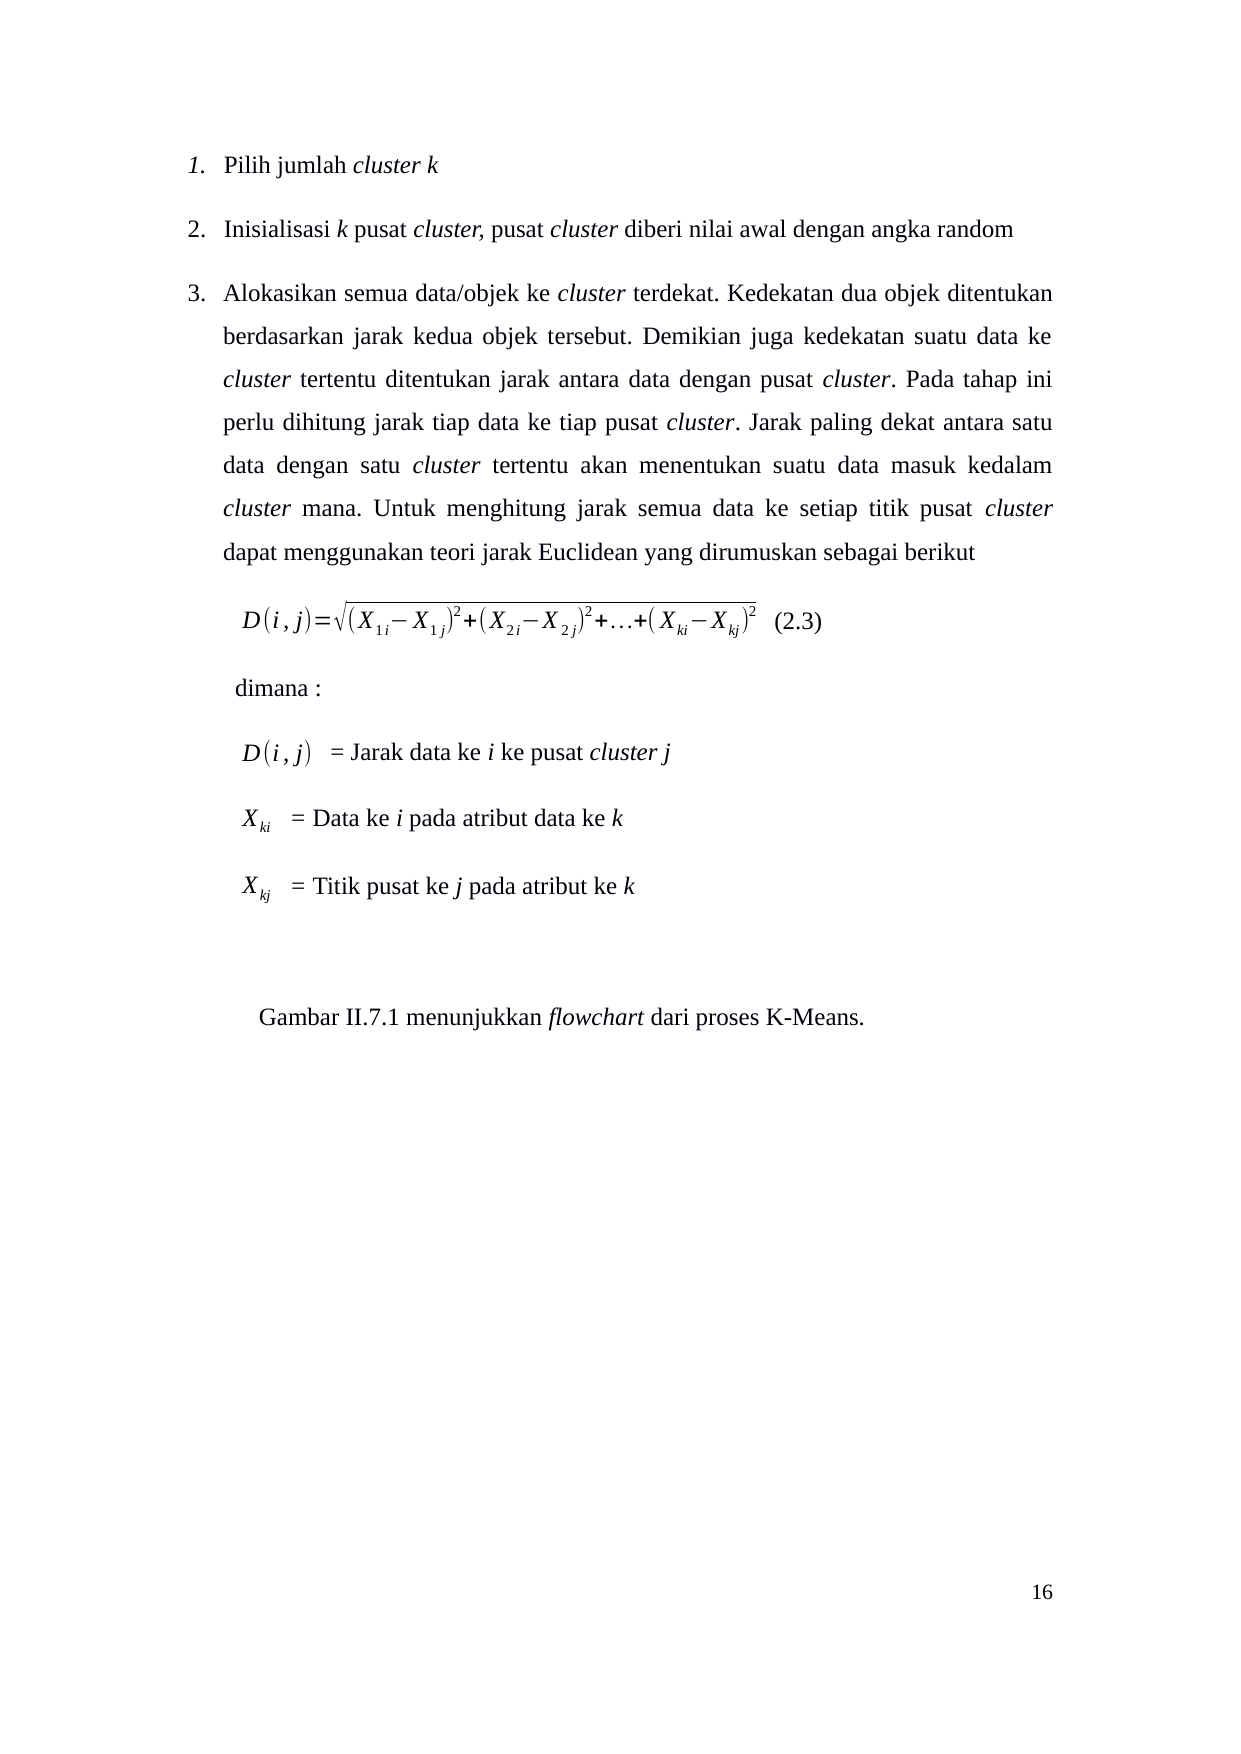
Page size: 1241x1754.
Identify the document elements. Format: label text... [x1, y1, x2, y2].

text dimana : [235, 673, 1053, 702]
text = Titik pusat ke j pada atribut ke k [223, 871, 1053, 903]
text = Jarak data ke i ke pusat cluster j [223, 737, 1053, 768]
list Pilih jumlah cluster k [187, 150, 1053, 179]
list Inisialisasi k pusat cluster, pusat cluster diberi nilai awal dengan angka random [187, 214, 1053, 243]
text Gambar II.7.1 menunjukkan flowchart dari proses K-Means. [187, 1002, 1053, 1031]
list Alokasikan semua data/objek ke cluster terdekat. Kedekatan dua objek ditentukan berdasarkan jarak kedua objek tersebut. Demikian juga kedekatan suatu data ke cluster tertentu ditentukan jarak antara data dengan pusat cluster. Pada tahap ini perlu dihitung jarak tiap data ke tiap pusat cluster. Jarak paling dekat antara satu data dengan satu cluster tertentu akan menentukan suatu data masuk kedalam cluster mana. Untuk menghitung jarak semua data ke setiap titik pusat cluster dapat menggunakan teori jarak Euclidean yang dirumuskan sebagai berikut [187, 278, 1053, 565]
text = Data ke i pada atribut data ke k [223, 803, 1053, 836]
text (2.3) [223, 601, 1053, 638]
